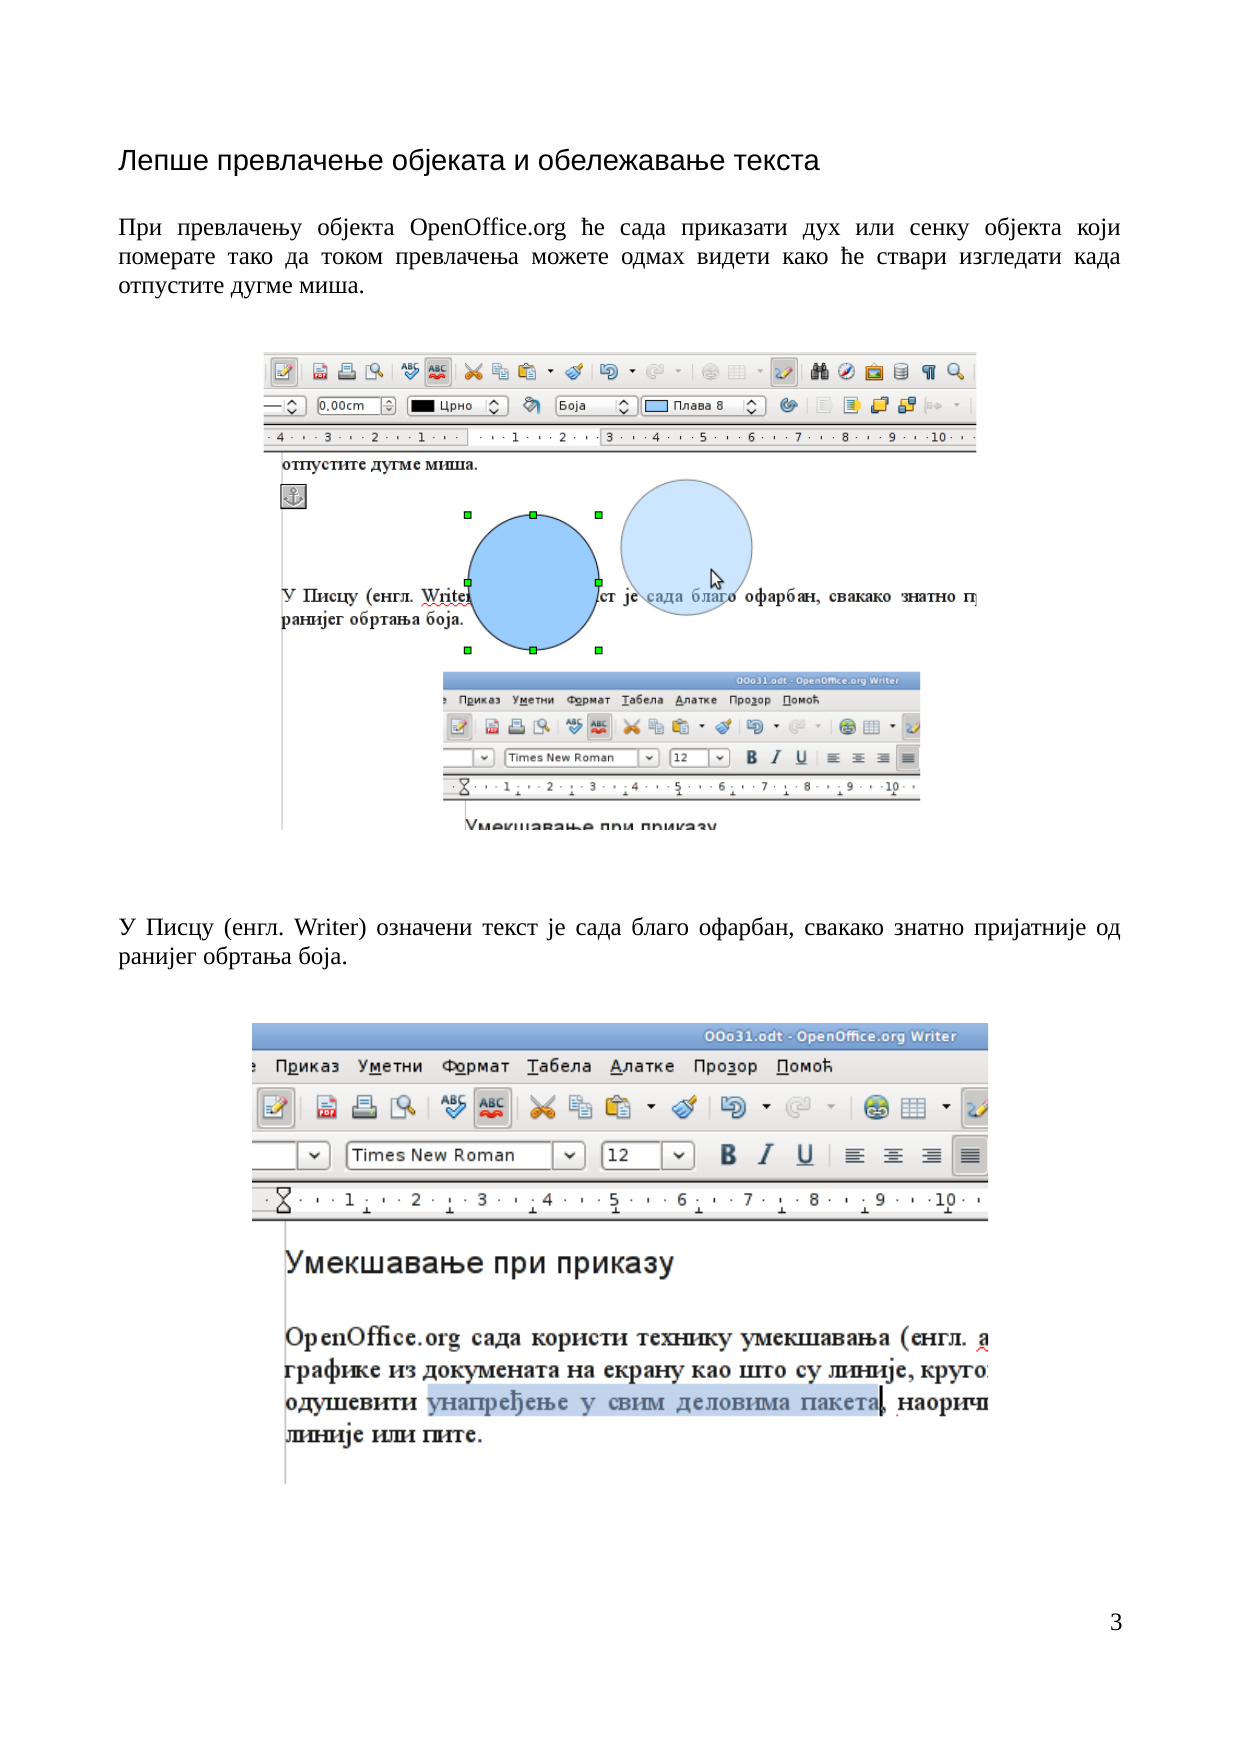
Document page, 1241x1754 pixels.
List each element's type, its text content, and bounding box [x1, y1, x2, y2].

text У Писцу (енгл. Writer) означени текст је сада благо офарбан, свакако знатно пријатније од ранијег обртања боја. [118, 912, 1122, 970]
text При превлачењу објекта OpenOffice.org ће сада приказати дух или сенку објекта који померате тако да током превлачења можете одмах видети како ће ствари изгледати када отпустите дугме миша. [118, 212, 1122, 299]
subtitle Лепше превлачење објеката и обележавање текста [118, 143, 1122, 176]
picture [263, 352, 977, 830]
picture [252, 1023, 989, 1484]
